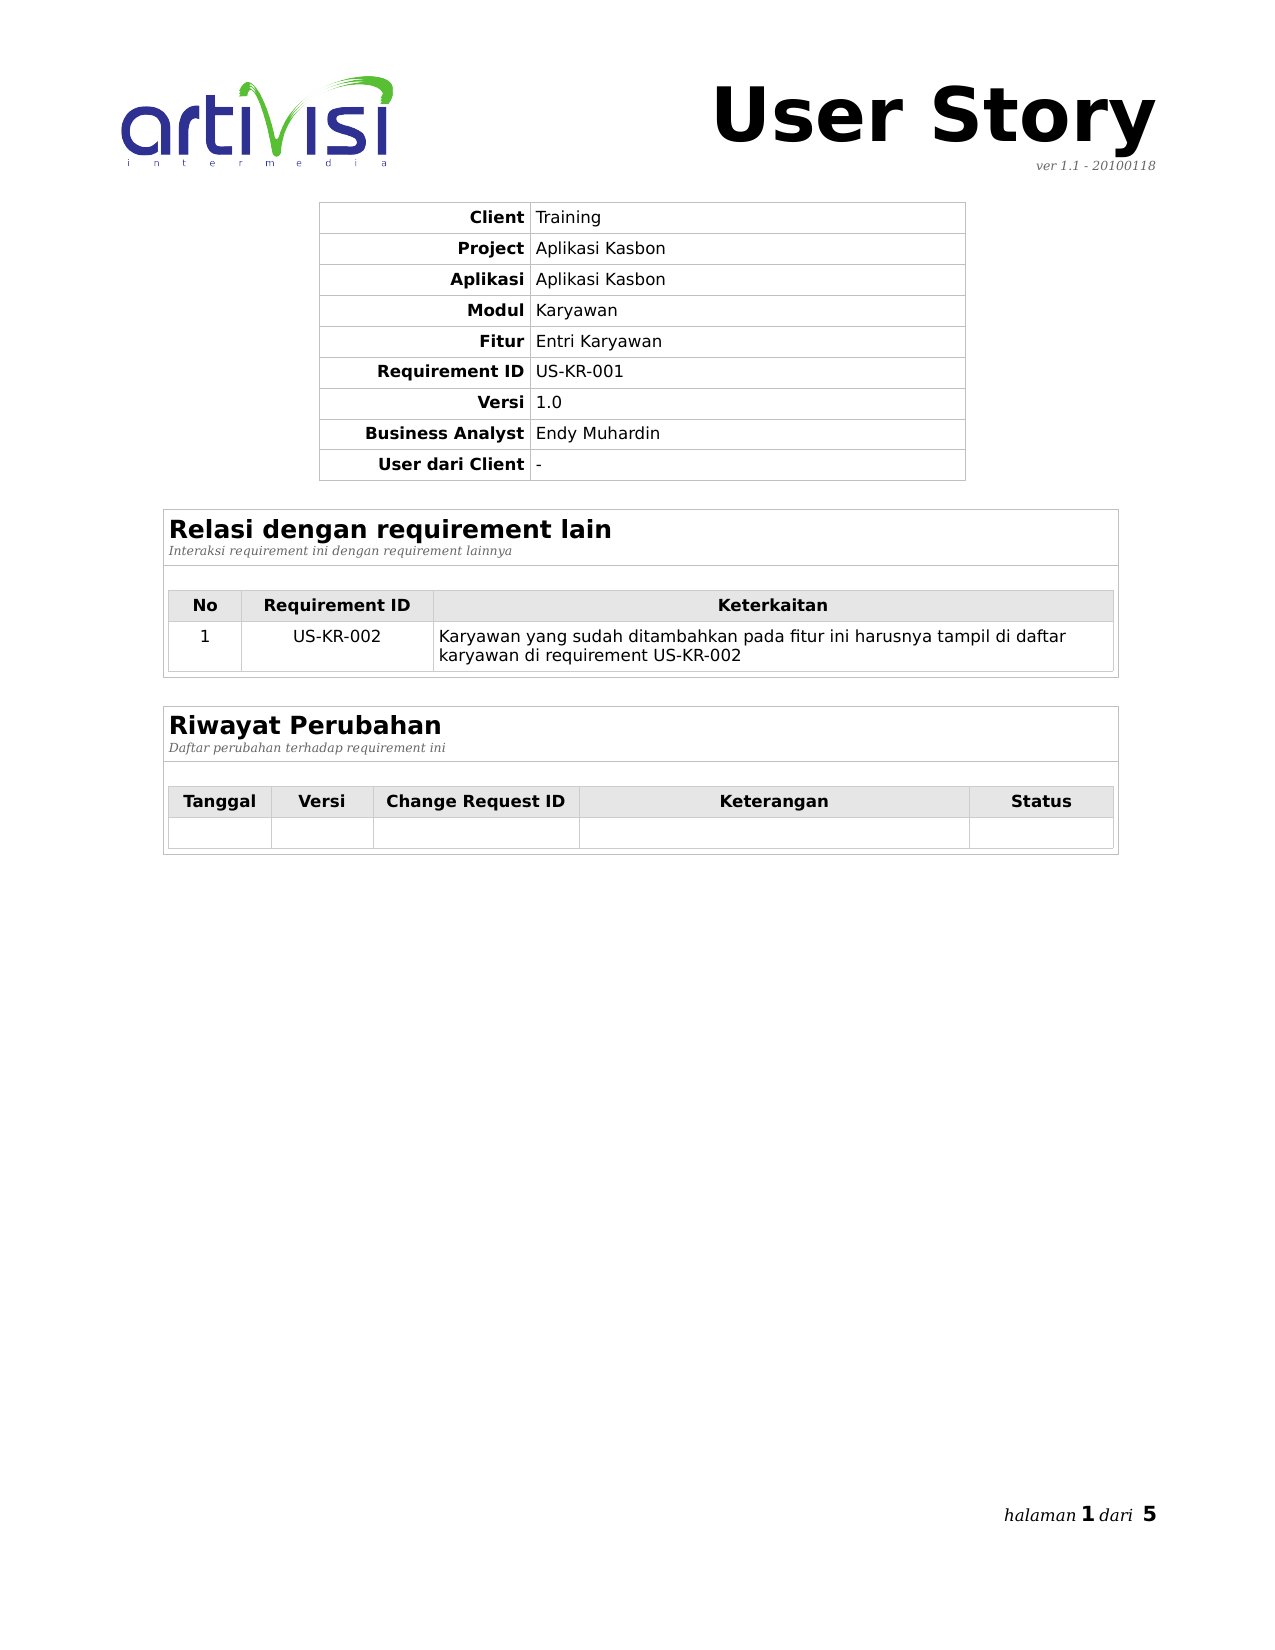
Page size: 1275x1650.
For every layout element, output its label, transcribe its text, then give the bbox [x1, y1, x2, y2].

table_header Client [320, 203, 530, 233]
table_cell Karyawan yang sudah ditambahkan pada fitur ini harusnya tampil di daftar karyawan di requirement US-KR-002 [434, 622, 1113, 671]
table_header Keterkaitan [434, 591, 1113, 621]
table_header Versi [272, 787, 373, 817]
table_cell Requirement ID [320, 358, 530, 387]
table_cell Modul [320, 296, 530, 326]
table_cell [580, 818, 969, 848]
table_header Keterangan [580, 787, 969, 817]
table_header Training [531, 203, 965, 233]
table_header Tanggal [169, 787, 271, 817]
table_cell Versi [320, 389, 530, 418]
table_cell - [531, 450, 965, 480]
table_cell Endy Muhardin [531, 420, 965, 449]
table_header Riwayat Perubahan Daftar perubahan terhadap requirement ini [164, 707, 1118, 761]
table_cell Fitur [320, 327, 530, 357]
table_header Change Request ID [374, 787, 579, 817]
table_header No [169, 591, 241, 621]
table_cell [272, 818, 373, 848]
table_cell Business Analyst [320, 420, 530, 449]
picture [118, 72, 395, 171]
table_cell [164, 566, 1118, 677]
table_cell Karyawan [531, 296, 965, 326]
table_cell US-KR-002 [242, 622, 433, 671]
table_cell [970, 818, 1113, 848]
table_cell 1.0 [531, 389, 965, 418]
table_cell Project [320, 234, 530, 264]
table_cell User dari Client [320, 450, 530, 480]
table_cell [374, 818, 579, 848]
table_cell Entri Karyawan [531, 327, 965, 357]
table_cell 1 [169, 622, 241, 671]
table_header Status [970, 787, 1113, 817]
table_header Requirement ID [242, 591, 433, 621]
table_cell [169, 818, 271, 848]
table_cell Aplikasi Kasbon [531, 265, 965, 295]
table_cell US-KR-001 [531, 358, 965, 387]
table_cell Aplikasi Kasbon [531, 234, 965, 264]
table_cell [164, 762, 1118, 854]
table_header Relasi dengan requirement lain Interaksi requirement ini dengan requirement lainnya [164, 510, 1118, 564]
table_cell Aplikasi [320, 265, 530, 295]
